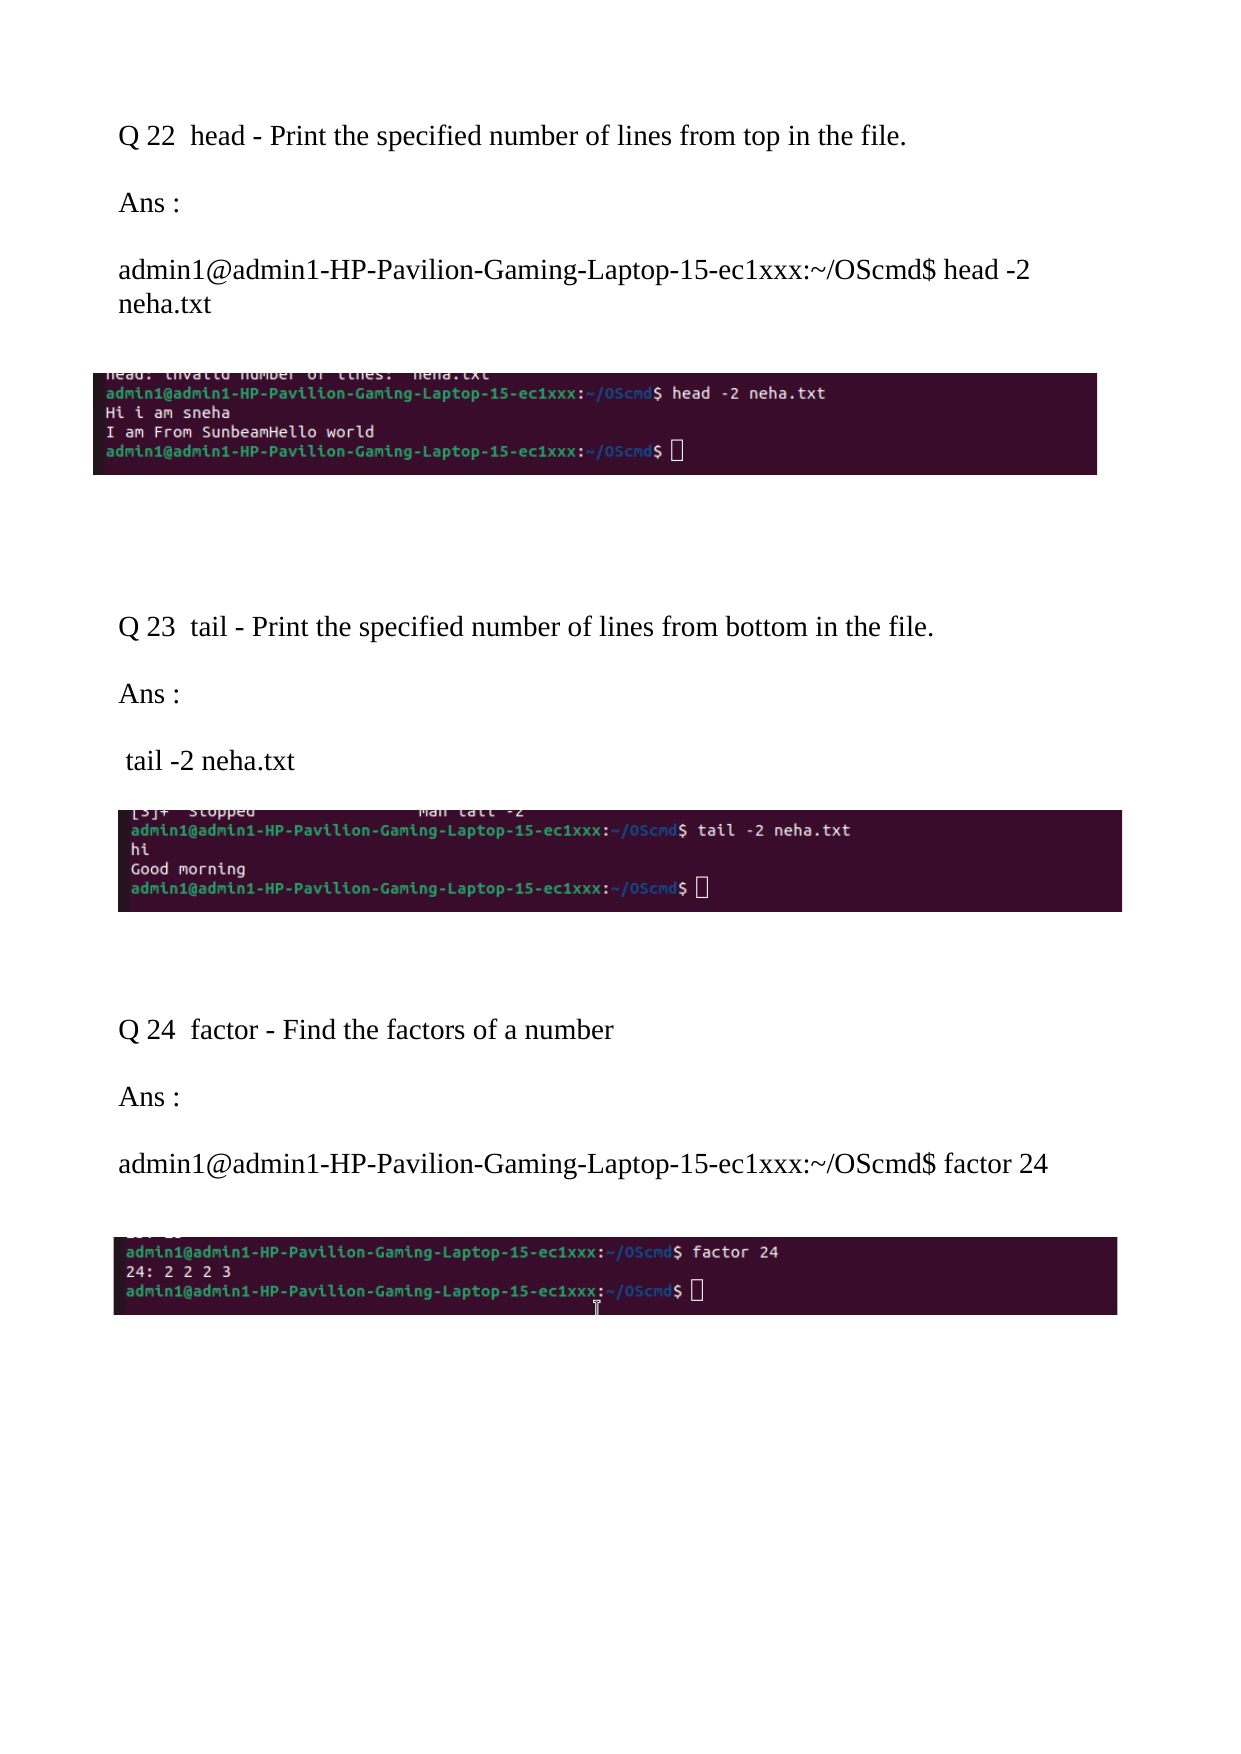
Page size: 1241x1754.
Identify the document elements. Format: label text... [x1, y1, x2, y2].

picture [118, 810, 1123, 912]
text Q 22 head - Print the specified number of lines from top in the file. [118, 118, 1122, 152]
text Ans : [118, 1079, 1122, 1113]
picture [93, 373, 1098, 475]
text Q 24 factor - Find the factors of a number [118, 1012, 1122, 1046]
text admin1@admin1-HP-Pavilion-Gaming-Laptop-15-ec1xxx:~/OScmd$ factor 24 [118, 1146, 1122, 1180]
picture [113, 1237, 1118, 1315]
text tail -2 neha.txt [118, 743, 1122, 777]
text admin1@admin1-HP-Pavilion-Gaming-Laptop-15-ec1xxx:~/OScmd$ head -2 neha.txt [118, 252, 1122, 319]
text Ans : [118, 185, 1122, 219]
text Q 23 tail - Print the specified number of lines from bottom in the file. [118, 609, 1122, 642]
text Ans : [118, 676, 1122, 709]
